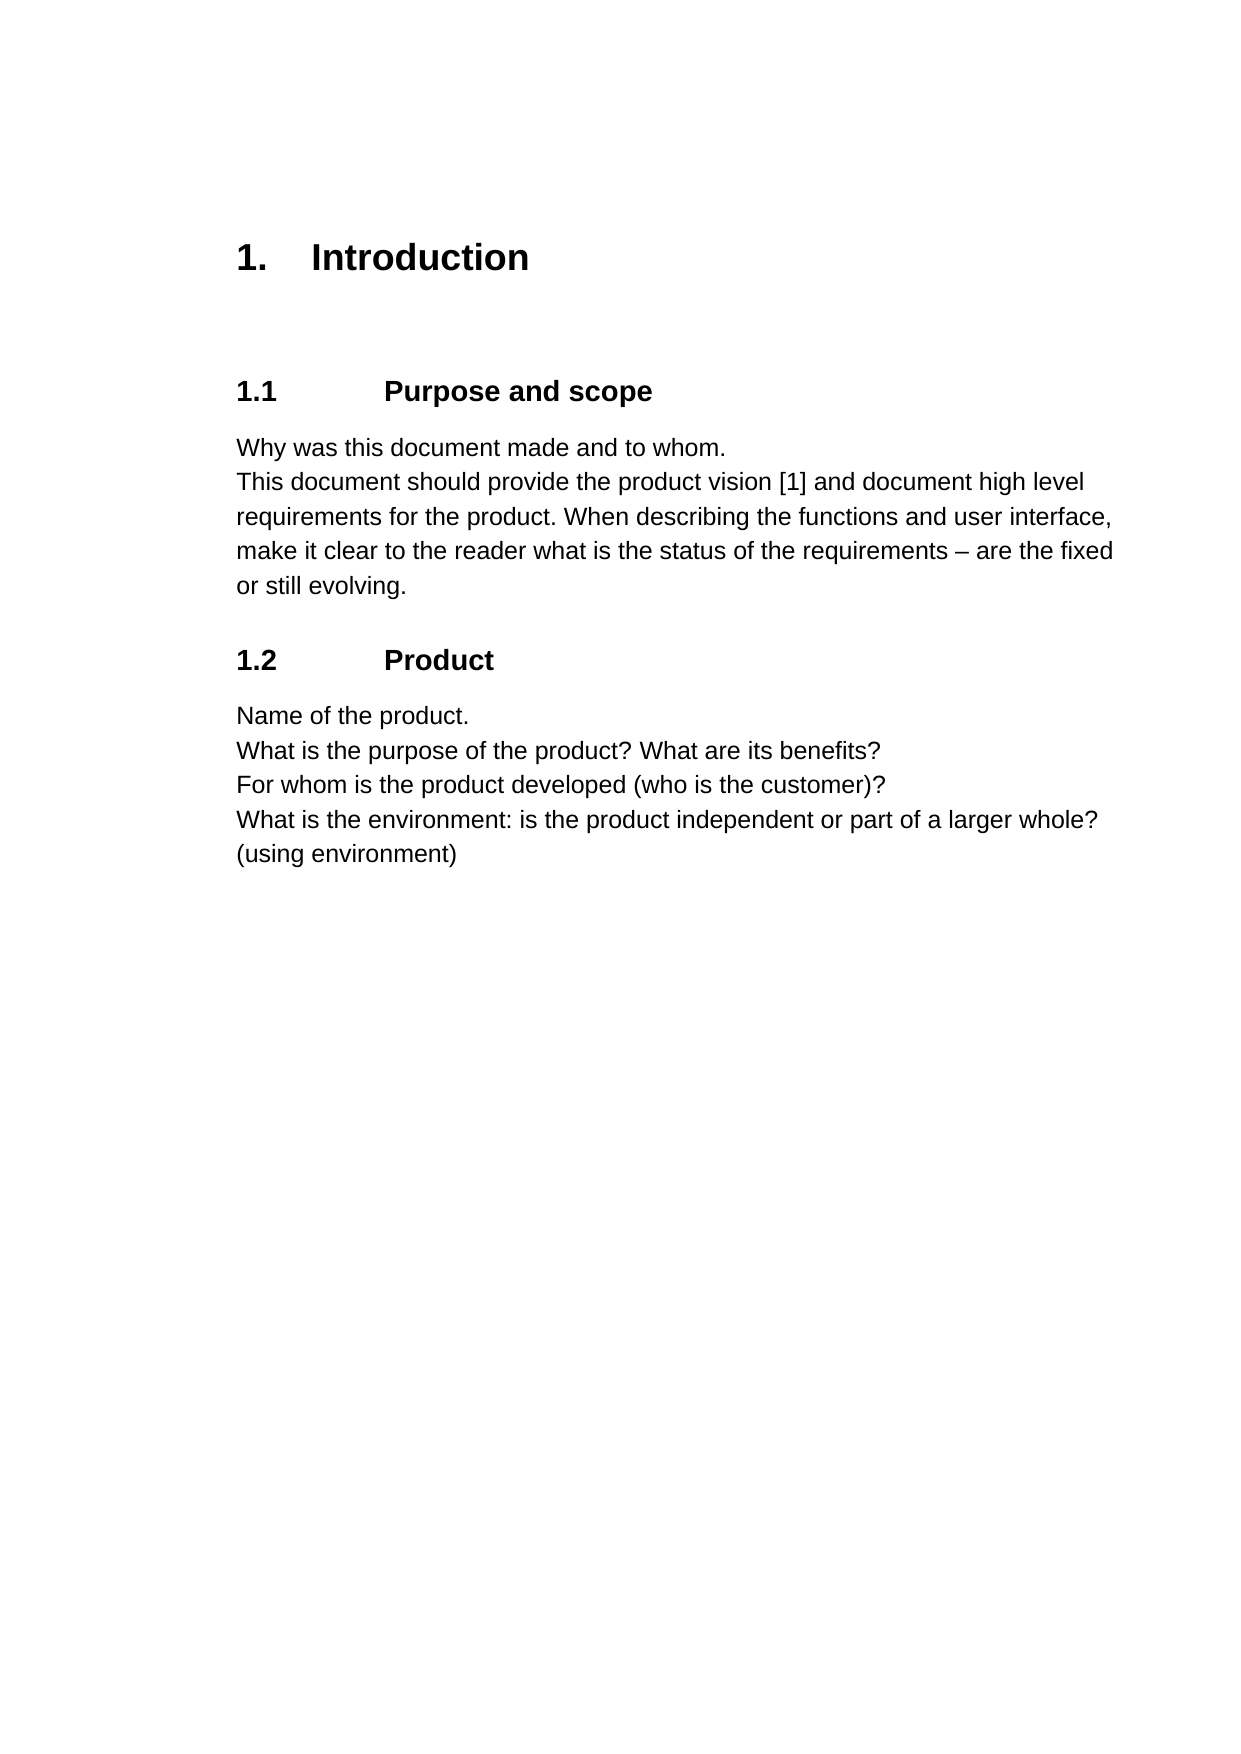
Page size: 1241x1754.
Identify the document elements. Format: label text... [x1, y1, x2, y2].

text Name of the product. [236, 701, 1122, 730]
subtitle Purpose and scope [236, 374, 1104, 408]
text What is the environment: is the product independent or part of a larger whole? (using environment) [236, 805, 1122, 868]
text For whom is the product developed (who is the customer)? [236, 770, 1122, 799]
subtitle Introduction [236, 235, 1122, 278]
text Why was this document made and to whom. [236, 433, 1122, 462]
text What is the purpose of the product? What are its benefits? [236, 736, 1122, 764]
subtitle Product [236, 643, 1104, 676]
text This document should provide the product vision [1] and document high level requirements for the product. When describing the functions and user interface, make it clear to the reader what is the status of the requirements – are the fixed or still evolving. [236, 467, 1122, 599]
